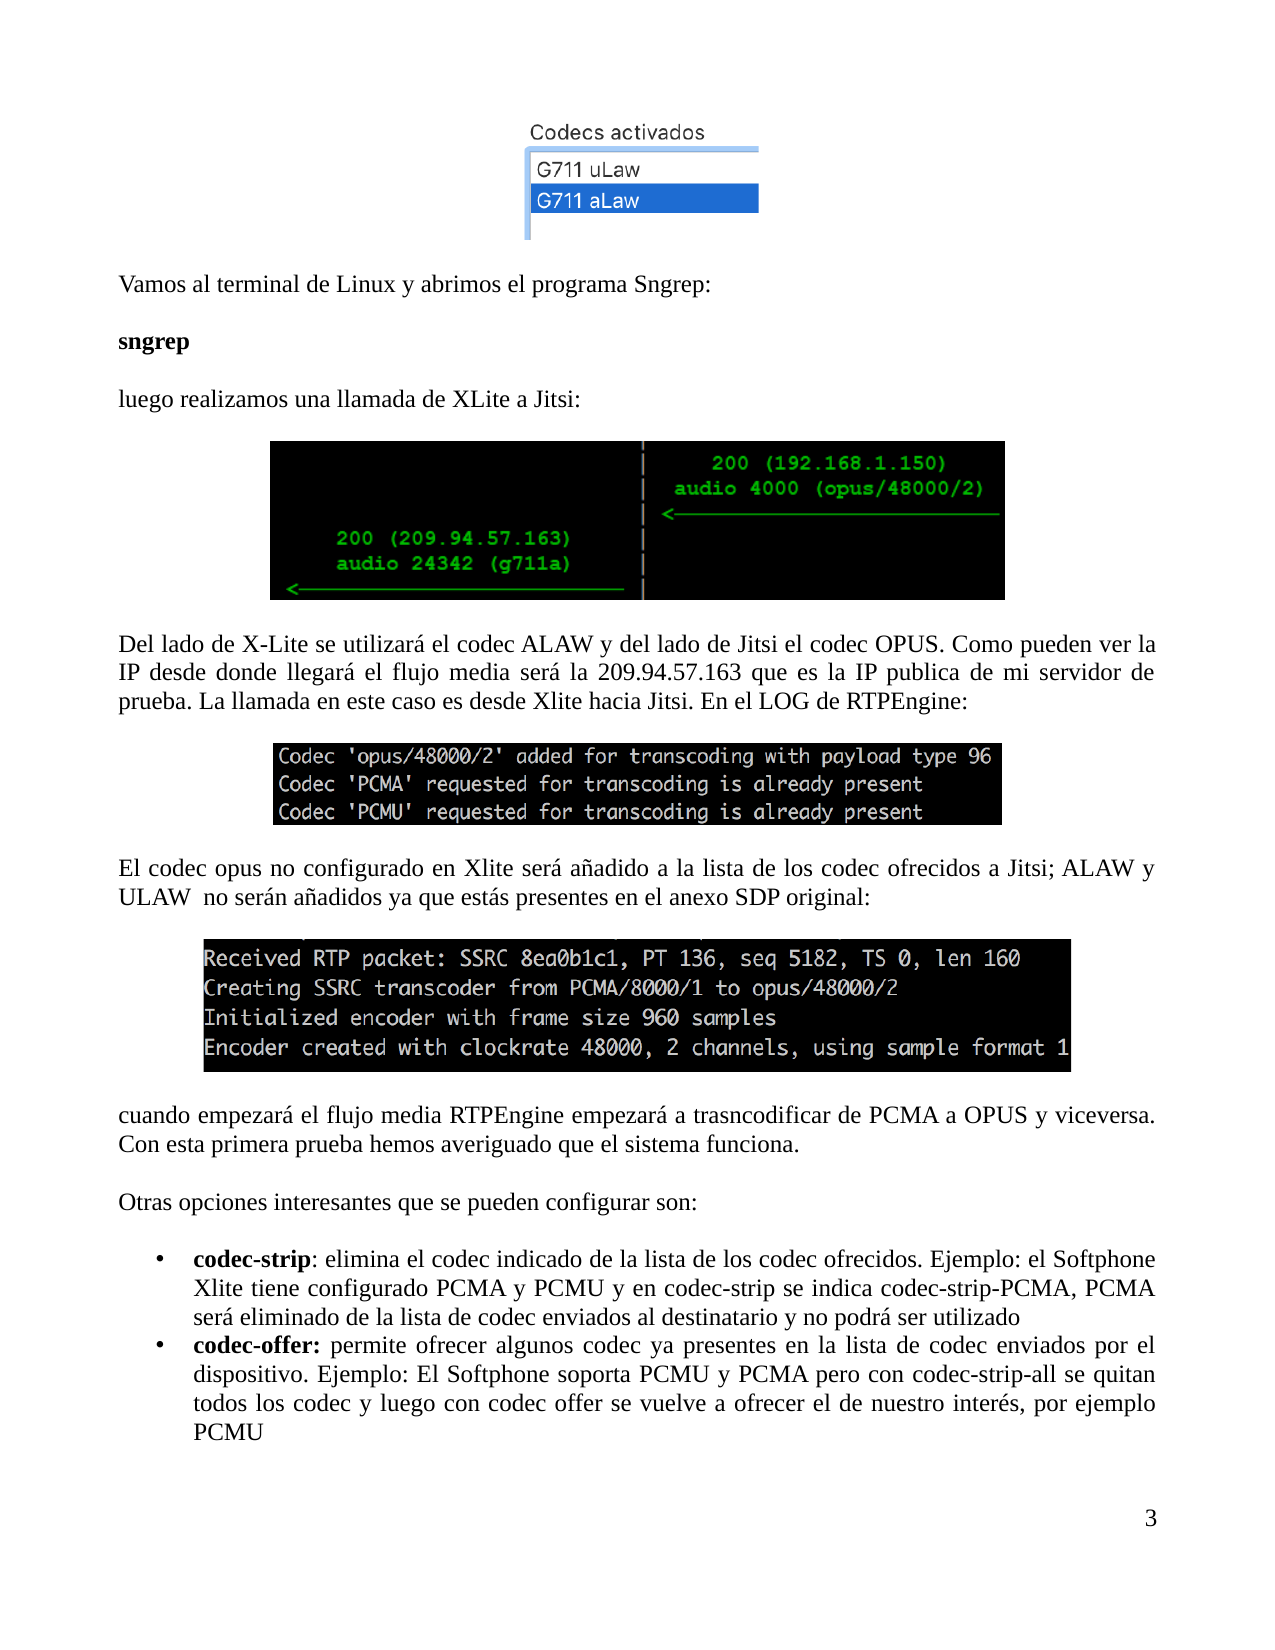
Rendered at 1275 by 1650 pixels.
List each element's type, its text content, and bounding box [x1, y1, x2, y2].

picture [516, 118, 759, 240]
picture [270, 441, 1005, 600]
text luego realizamos una llamada de XLite a Jitsi: [118, 384, 1157, 412]
picture [203, 939, 1072, 1072]
text cuando empezará el flujo media RTPEngine empezará a trasncodificar de PCMA a OPUS y viceversa. Con esta primera prueba hemos averiguado que el sistema funciona. [118, 1100, 1157, 1158]
text sngrep [118, 326, 1157, 355]
list codec-offer: permite ofrecer algunos codec ya presentes en la lista de codec enviados por el dispositivo. Ejemplo: El Softphone soporta PCMU y PCMA pero con codec-strip-all se quitan todos los codec y luego con codec offer se vuelve a ofrecer el de nuestro interés, por ejemplo PCMU [156, 1330, 1157, 1445]
picture [273, 743, 1002, 825]
text Otras opciones interesantes que se pueden configurar son: [118, 1187, 1157, 1215]
text El codec opus no configurado en Xlite será añadido a la lista de los codec ofrecidos a Jitsi; ALAW y ULAW no serán añadidos ya que estás presentes en el anexo SDP original: [118, 853, 1157, 911]
text Del lado de X-Lite se utilizará el codec ALAW y del lado de Jitsi el codec OPUS. Como pueden ver la IP desde donde llegará el flujo media será la 209.94.57.163 que es la IP publica de mi servidor de prueba. La llamada en este caso es desde Xlite hacia Jitsi. En el LOG de RTPEngine: [118, 629, 1157, 715]
list codec-strip: elimina el codec indicado de la lista de los codec ofrecidos. Ejemplo: el Softphone Xlite tiene configurado PCMA y PCMU y en codec-strip se indica codec-strip-PCMA, PCMA será eliminado de la lista de codec enviados al destinatario y no podrá ser utilizado [156, 1244, 1157, 1330]
text Vamos al terminal de Linux y abrimos el programa Sngrep: [118, 269, 1157, 297]
